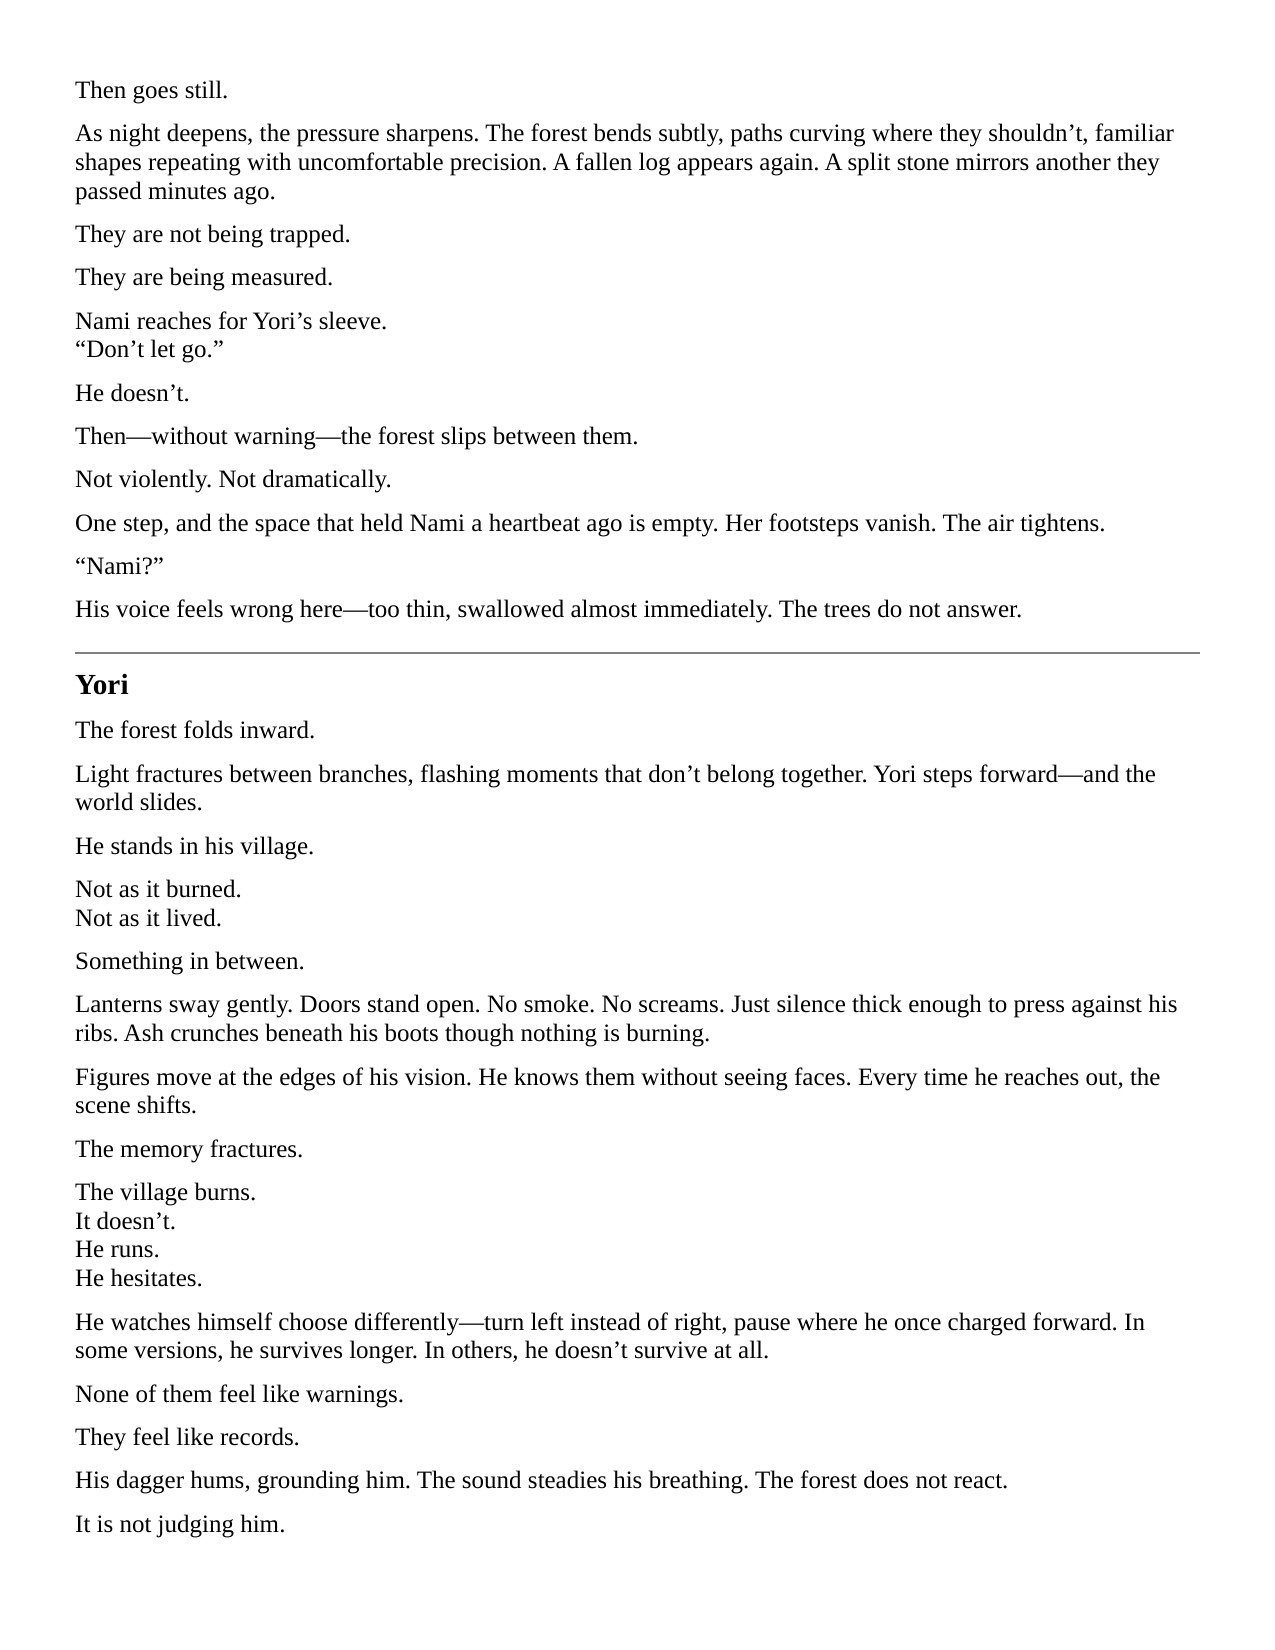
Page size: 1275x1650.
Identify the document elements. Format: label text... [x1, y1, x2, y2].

text Then goes still. [75, 75, 1200, 104]
text They are being measured. [75, 262, 1200, 291]
text Nami reaches for Yori’s sleeve. “Don’t let go.” [75, 306, 1200, 363]
text He stands in his village. [75, 831, 1200, 859]
text They feel like records. [75, 1422, 1200, 1451]
text His dagger hums, grounding him. The sound steadies his breathing. The forest does not react. [75, 1465, 1200, 1494]
text The forest folds inward. [75, 715, 1200, 744]
text The village burns. It doesn’t. He runs. He hesitates. [75, 1177, 1200, 1292]
text Figures move at the edges of his vision. He knows them without seeing faces. Every time he reaches out, the scene shifts. [75, 1062, 1200, 1119]
text They are not being trapped. [75, 219, 1200, 248]
text He doesn’t. [75, 378, 1200, 407]
text Something in between. [75, 946, 1200, 975]
text Light fractures between branches, flashing moments that don’t belong together. Yori steps forward—and the world slides. [75, 759, 1200, 816]
text “Nami?” [75, 551, 1200, 580]
text He watches himself choose differently—turn left instead of right, pause where he once charged forward. In some versions, he survives longer. In others, he doesn’t survive at all. [75, 1307, 1200, 1364]
text The memory fractures. [75, 1134, 1200, 1162]
text Lanterns sway gently. Doors stand open. No smoke. No screams. Just silence thick enough to press against his ribs. Ash crunches beneath his boots though nothing is burning. [75, 989, 1200, 1047]
text Not violently. Not dramatically. [75, 464, 1200, 493]
text Then—without warning—the forest slips between them. [75, 421, 1200, 450]
text As night deepens, the pressure sharpens. The forest bends subtly, paths curving where they shouldn’t, familiar shapes repeating with uncomfortable precision. A fallen log appears again. A split stone mirrors another they passed minutes ago. [75, 118, 1200, 204]
text His voice feels wrong here—too thin, swallowed almost immediately. The trees do not answer. [75, 594, 1200, 623]
subtitle Yori [75, 667, 1200, 701]
text One step, and the space that held Nami a heartbeat ago is empty. Her footsteps vanish. The air tightens. [75, 508, 1200, 537]
text Not as it burned. Not as it lived. [75, 874, 1200, 932]
text None of them feel like warnings. [75, 1379, 1200, 1407]
text It is not judging him. [75, 1509, 1200, 1537]
